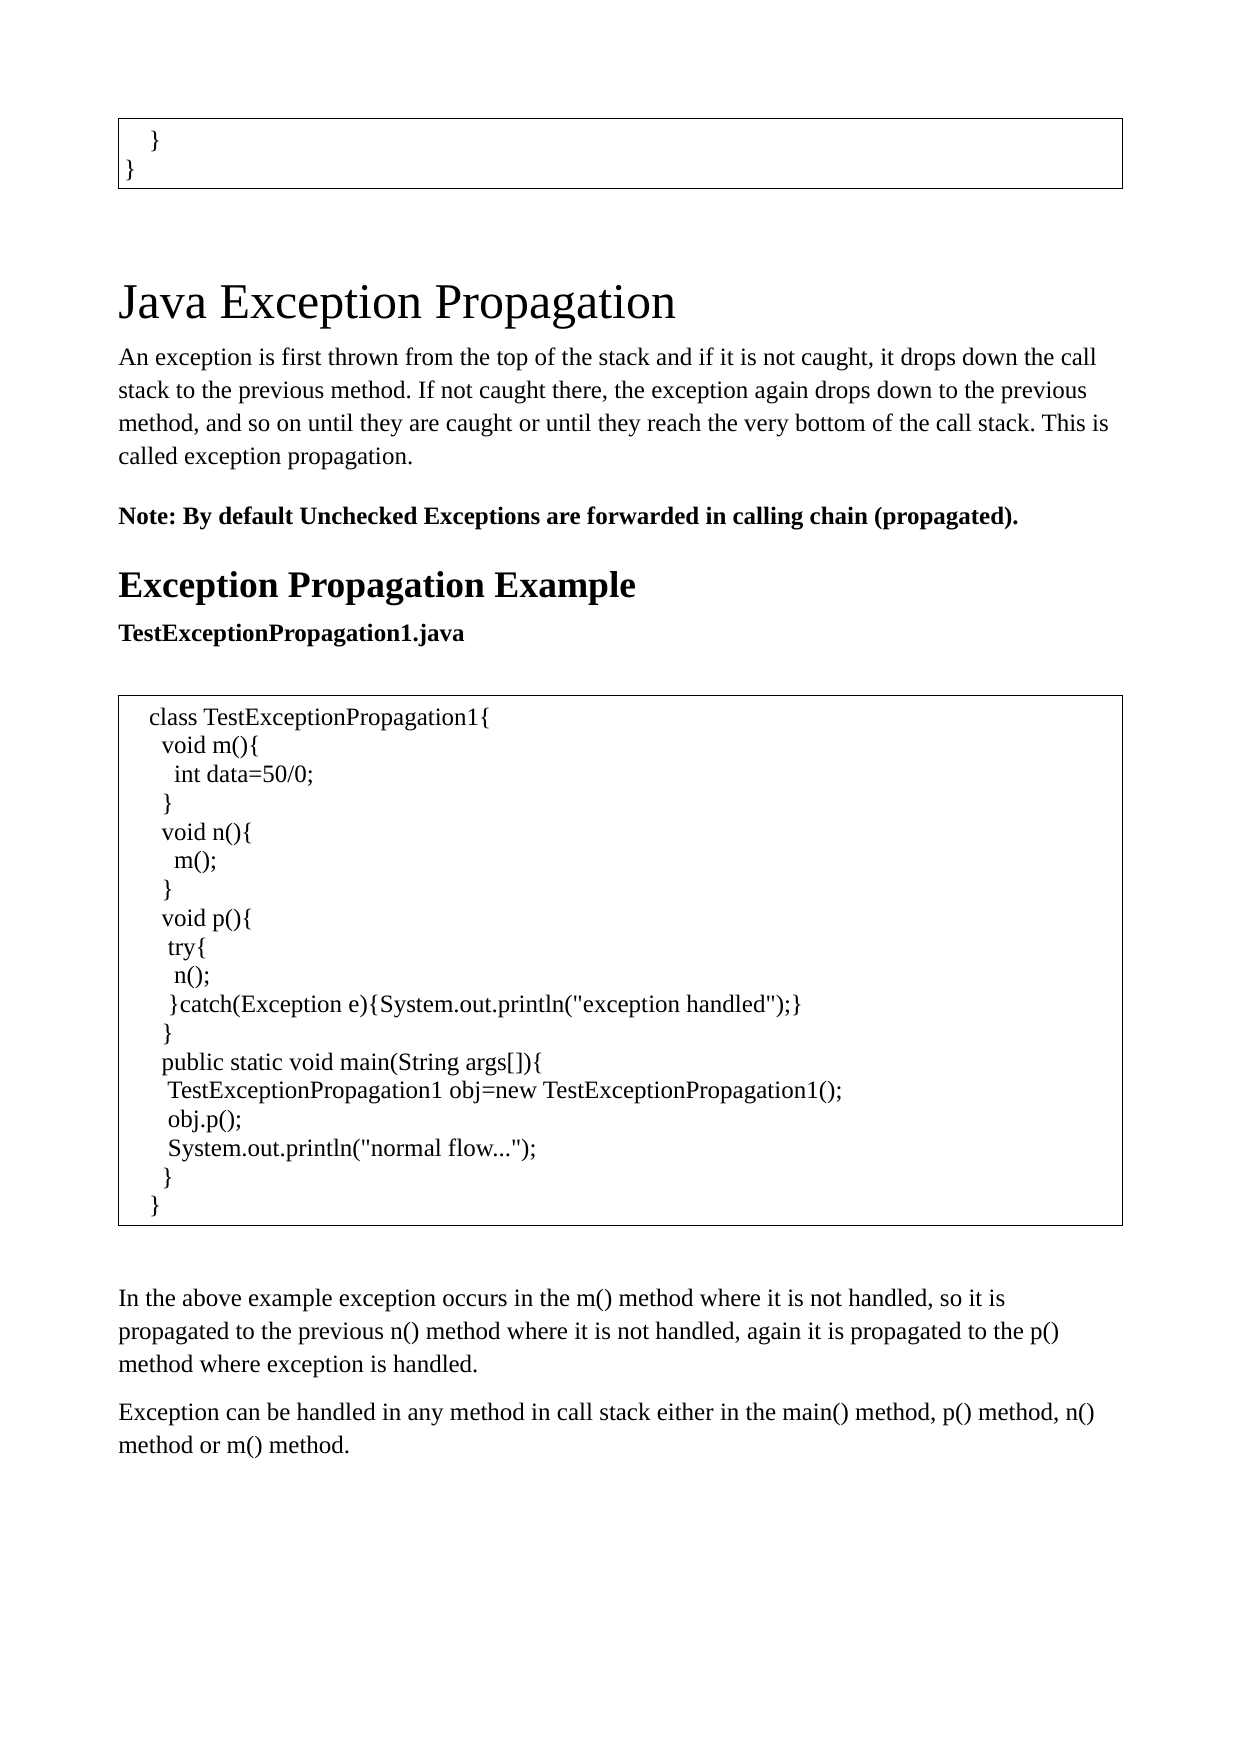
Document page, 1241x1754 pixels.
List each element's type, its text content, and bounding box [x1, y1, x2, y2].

text An exception is first thrown from the top of the stack and if it is not caught, it drops down the call stack to the previous method. If not caught there, the exception again drops down to the previous method, and so on until they are caught or until they reach the very bottom of the call stack. This is called exception propagation. [118, 342, 1122, 469]
text TestExceptionPropagation1.java [118, 618, 1122, 647]
subtitle Exception Propagation Example [118, 563, 1122, 606]
subtitle Java Exception Propagation [118, 272, 1122, 329]
text Exception can be handled in any method in call stack either in the main() method, p() method, n() method or m() method. [118, 1397, 1122, 1459]
table_header } } [119, 119, 1122, 188]
text In the above example exception occurs in the m() method where it is not handled, so it is propagated to the previous n() method where it is not handled, again it is propagated to the p() method where exception is handled. [118, 1283, 1122, 1378]
table_header class TestExceptionPropagation1{ void m(){ int data=50/0; } void n(){ m(); } void p(){ try{ n(); }catch(Exception e){System.out.println("exception handled");} } public static void main(String args[]){ TestExceptionPropagation1 obj=new TestExceptionPropagation1(); obj.p(); System.out.println("normal flow..."); } } [119, 696, 1122, 1225]
subtitle Note: By default Unchecked Exceptions are forwarded in calling chain (propagated). [118, 501, 1122, 529]
